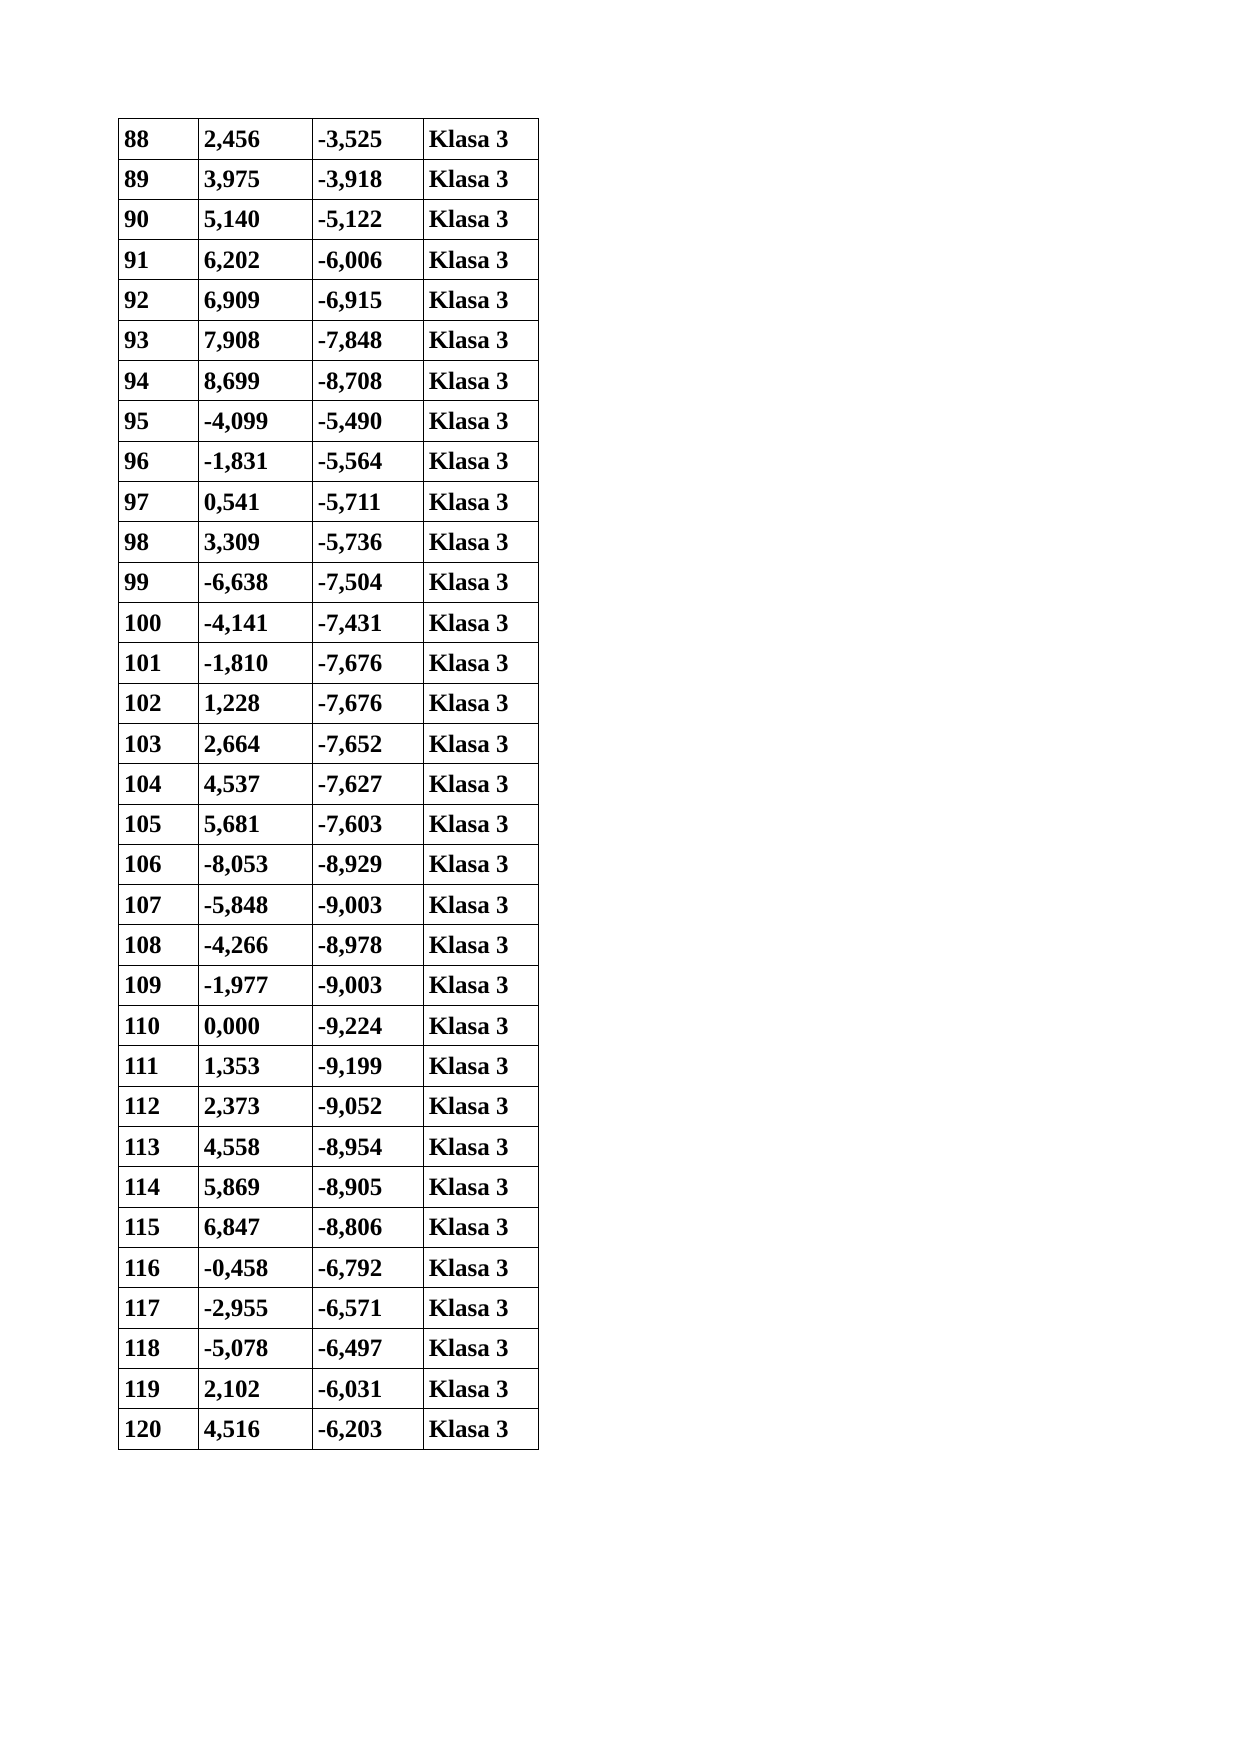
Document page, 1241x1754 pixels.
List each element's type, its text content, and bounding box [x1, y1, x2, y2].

table_cell 116 [119, 1248, 198, 1287]
table_cell 92 [119, 280, 198, 320]
table_cell -6,006 [313, 240, 423, 279]
table_cell -5,490 [313, 401, 423, 441]
table_cell 104 [119, 764, 198, 803]
table_cell Klasa 3 [424, 1087, 538, 1126]
table_cell -8,905 [313, 1167, 423, 1207]
table_cell 88 [119, 119, 198, 158]
table_cell 113 [119, 1127, 198, 1166]
table_cell 4,558 [199, 1127, 312, 1166]
table_cell 3,309 [199, 522, 312, 562]
table_cell Klasa 3 [424, 1369, 538, 1408]
table_cell Klasa 3 [424, 724, 538, 763]
table_cell 108 [119, 925, 198, 965]
table_cell 1,353 [199, 1046, 312, 1086]
table_cell 119 [119, 1369, 198, 1408]
table_cell Klasa 3 [424, 280, 538, 320]
table_cell -6,203 [313, 1409, 423, 1448]
table_cell 94 [119, 361, 198, 400]
table_cell Klasa 3 [424, 321, 538, 360]
table_cell 8,699 [199, 361, 312, 400]
table_cell 117 [119, 1288, 198, 1327]
table_cell -7,603 [313, 805, 423, 844]
table_cell 4,537 [199, 764, 312, 803]
table_cell 114 [119, 1167, 198, 1207]
table_cell -8,053 [199, 845, 312, 884]
table_cell 6,202 [199, 240, 312, 279]
table_cell 89 [119, 160, 198, 199]
table_cell 110 [119, 1006, 198, 1045]
table_cell -7,627 [313, 764, 423, 803]
table_cell -8,978 [313, 925, 423, 965]
table_cell 118 [119, 1329, 198, 1368]
table_cell Klasa 3 [424, 401, 538, 441]
table_cell 0,000 [199, 1006, 312, 1045]
table_cell 115 [119, 1208, 198, 1247]
table_cell 5,869 [199, 1167, 312, 1207]
table_cell Klasa 3 [424, 1127, 538, 1166]
table_cell -6,915 [313, 280, 423, 320]
table_cell 5,140 [199, 200, 312, 239]
table_cell Klasa 3 [424, 1208, 538, 1247]
table_cell Klasa 3 [424, 1329, 538, 1368]
table_cell Klasa 3 [424, 522, 538, 562]
table_cell 5,681 [199, 805, 312, 844]
table_cell Klasa 3 [424, 603, 538, 642]
table_cell -5,122 [313, 200, 423, 239]
table_cell 6,909 [199, 280, 312, 320]
table_cell 96 [119, 442, 198, 481]
table_cell Klasa 3 [424, 361, 538, 400]
table_cell -7,504 [313, 563, 423, 602]
table_cell Klasa 3 [424, 119, 538, 158]
table_cell 97 [119, 482, 198, 521]
table_cell Klasa 3 [424, 684, 538, 723]
table_cell -6,571 [313, 1288, 423, 1327]
table_cell -8,806 [313, 1208, 423, 1247]
table_cell 103 [119, 724, 198, 763]
table_cell 105 [119, 805, 198, 844]
table_cell -9,052 [313, 1087, 423, 1126]
table_cell -3,918 [313, 160, 423, 199]
table_cell 2,456 [199, 119, 312, 158]
table_cell 1,228 [199, 684, 312, 723]
table_cell -7,676 [313, 684, 423, 723]
table_cell Klasa 3 [424, 1288, 538, 1327]
table_cell -3,525 [313, 119, 423, 158]
table_cell Klasa 3 [424, 442, 538, 481]
table_cell Klasa 3 [424, 1006, 538, 1045]
table_cell 101 [119, 643, 198, 682]
table_cell Klasa 3 [424, 925, 538, 965]
table_cell 112 [119, 1087, 198, 1126]
table_cell Klasa 3 [424, 200, 538, 239]
table_cell 95 [119, 401, 198, 441]
table_cell 109 [119, 966, 198, 1005]
table_cell 98 [119, 522, 198, 562]
table_cell 4,516 [199, 1409, 312, 1448]
table_cell -4,099 [199, 401, 312, 441]
table_cell 2,664 [199, 724, 312, 763]
table_cell 93 [119, 321, 198, 360]
table_cell 111 [119, 1046, 198, 1086]
table_cell 2,373 [199, 1087, 312, 1126]
table_cell 90 [119, 200, 198, 239]
table_cell Klasa 3 [424, 1046, 538, 1086]
table_cell -8,708 [313, 361, 423, 400]
table_cell Klasa 3 [424, 563, 538, 602]
table_cell -5,736 [313, 522, 423, 562]
table_cell 6,847 [199, 1208, 312, 1247]
table_cell Klasa 3 [424, 1409, 538, 1448]
table_cell Klasa 3 [424, 845, 538, 884]
table_cell 120 [119, 1409, 198, 1448]
table_cell -7,676 [313, 643, 423, 682]
table_cell -6,031 [313, 1369, 423, 1408]
table_cell 0,541 [199, 482, 312, 521]
table_cell 106 [119, 845, 198, 884]
table_cell -6,497 [313, 1329, 423, 1368]
table_cell Klasa 3 [424, 240, 538, 279]
table_cell -9,199 [313, 1046, 423, 1086]
table_cell Klasa 3 [424, 1167, 538, 1207]
table_cell Klasa 3 [424, 764, 538, 803]
table_cell -4,266 [199, 925, 312, 965]
table_cell -9,224 [313, 1006, 423, 1045]
table_cell -5,564 [313, 442, 423, 481]
table_cell -1,977 [199, 966, 312, 1005]
table_cell -6,792 [313, 1248, 423, 1287]
table_cell -9,003 [313, 966, 423, 1005]
table_cell -1,831 [199, 442, 312, 481]
table_cell 102 [119, 684, 198, 723]
table_cell -1,810 [199, 643, 312, 682]
table_cell Klasa 3 [424, 643, 538, 682]
table_cell Klasa 3 [424, 966, 538, 1005]
table_cell -5,711 [313, 482, 423, 521]
table_cell 7,908 [199, 321, 312, 360]
table_cell -4,141 [199, 603, 312, 642]
table_cell -6,638 [199, 563, 312, 602]
table_cell 107 [119, 885, 198, 924]
table_cell -2,955 [199, 1288, 312, 1327]
table_cell Klasa 3 [424, 885, 538, 924]
table_cell -8,929 [313, 845, 423, 884]
table_cell -7,431 [313, 603, 423, 642]
table_cell 3,975 [199, 160, 312, 199]
table_cell Klasa 3 [424, 482, 538, 521]
table_cell -5,848 [199, 885, 312, 924]
table_cell -8,954 [313, 1127, 423, 1166]
table_cell 2,102 [199, 1369, 312, 1408]
table_cell Klasa 3 [424, 805, 538, 844]
table_cell -7,652 [313, 724, 423, 763]
table_cell 99 [119, 563, 198, 602]
table_cell Klasa 3 [424, 1248, 538, 1287]
table_cell 100 [119, 603, 198, 642]
table_cell 91 [119, 240, 198, 279]
table_cell -0,458 [199, 1248, 312, 1287]
table_cell Klasa 3 [424, 160, 538, 199]
table_cell -9,003 [313, 885, 423, 924]
table_cell -7,848 [313, 321, 423, 360]
table_cell -5,078 [199, 1329, 312, 1368]
